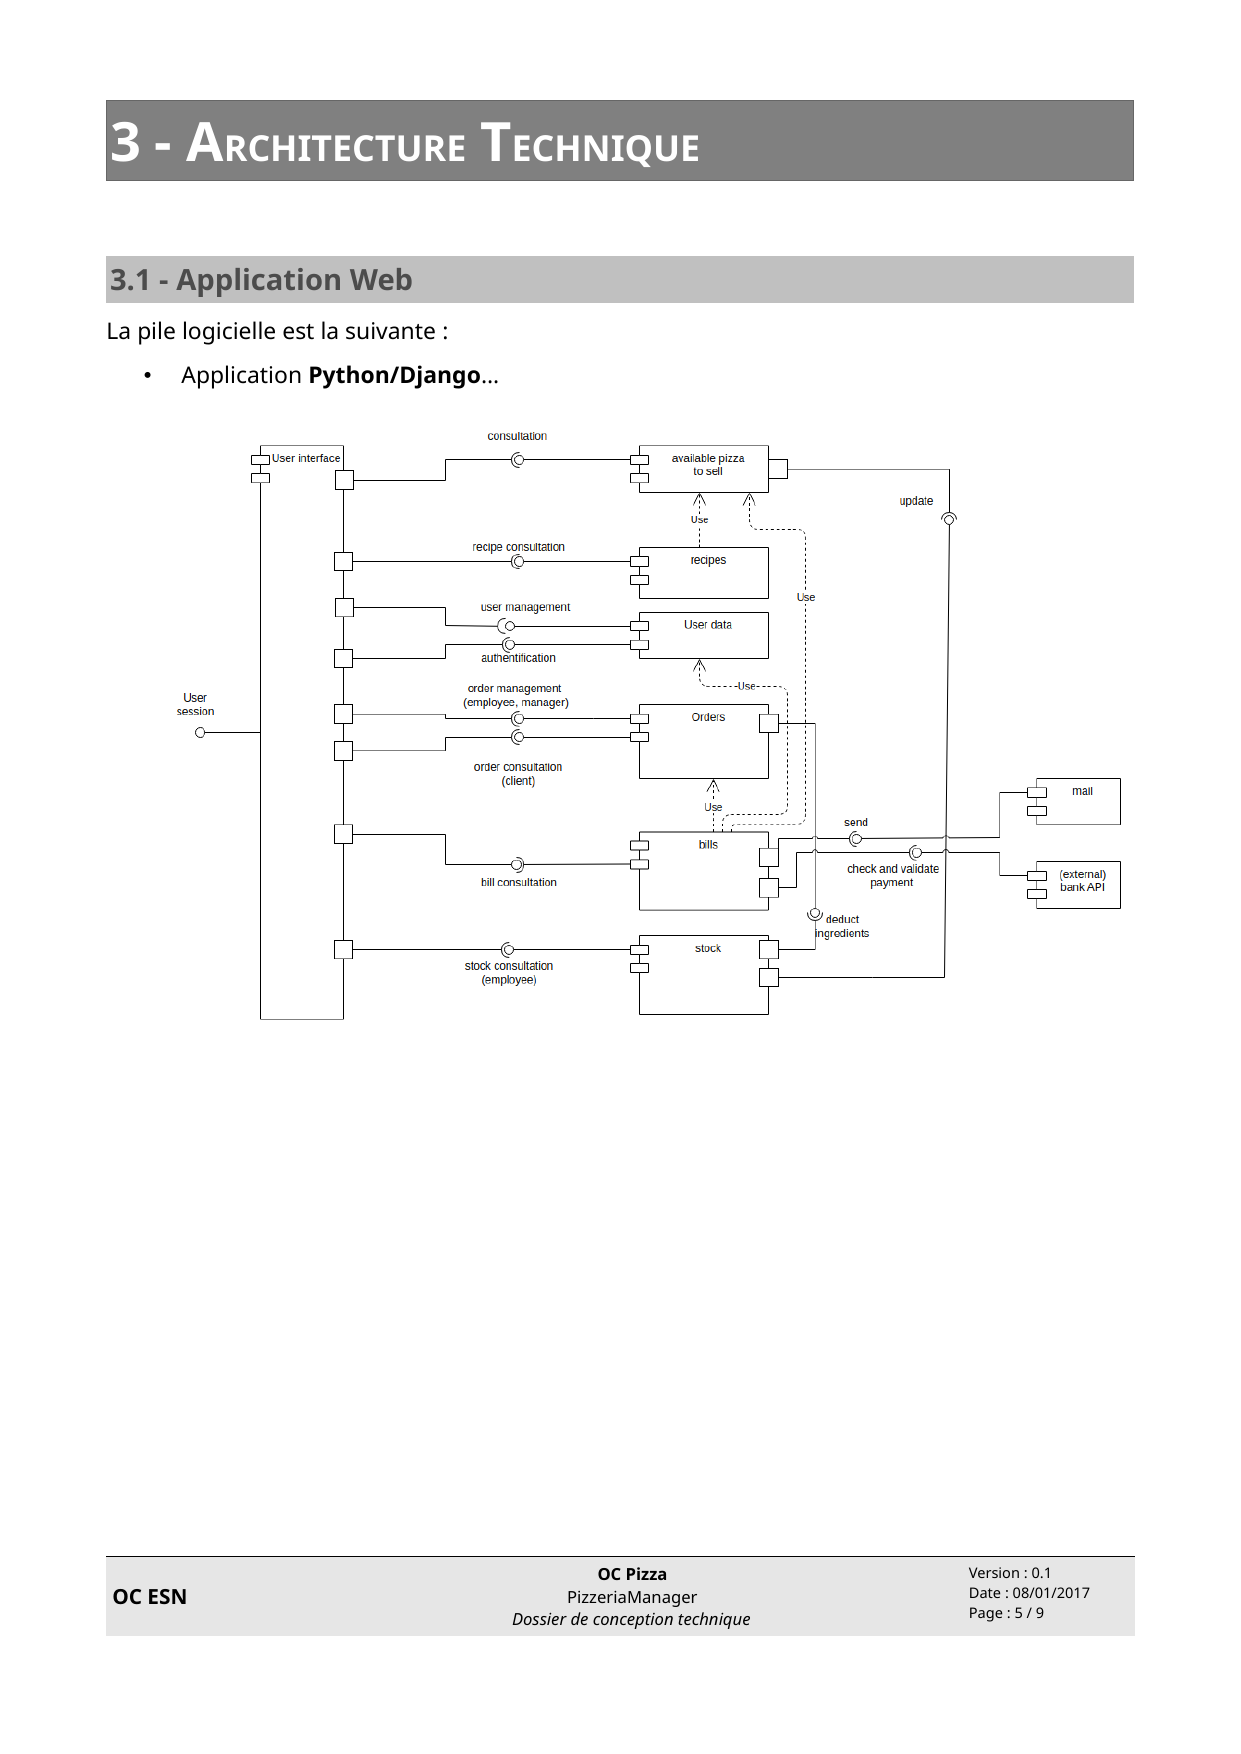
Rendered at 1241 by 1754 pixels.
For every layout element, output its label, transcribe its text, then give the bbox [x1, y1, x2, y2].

picture [106, 421, 1134, 1032]
subtitle Application Web [107, 257, 1133, 302]
text La pile logicielle est la suivante : [106, 315, 1134, 346]
list Application Python/Django… [144, 359, 1134, 390]
subtitle Architecture Technique [107, 101, 1133, 180]
